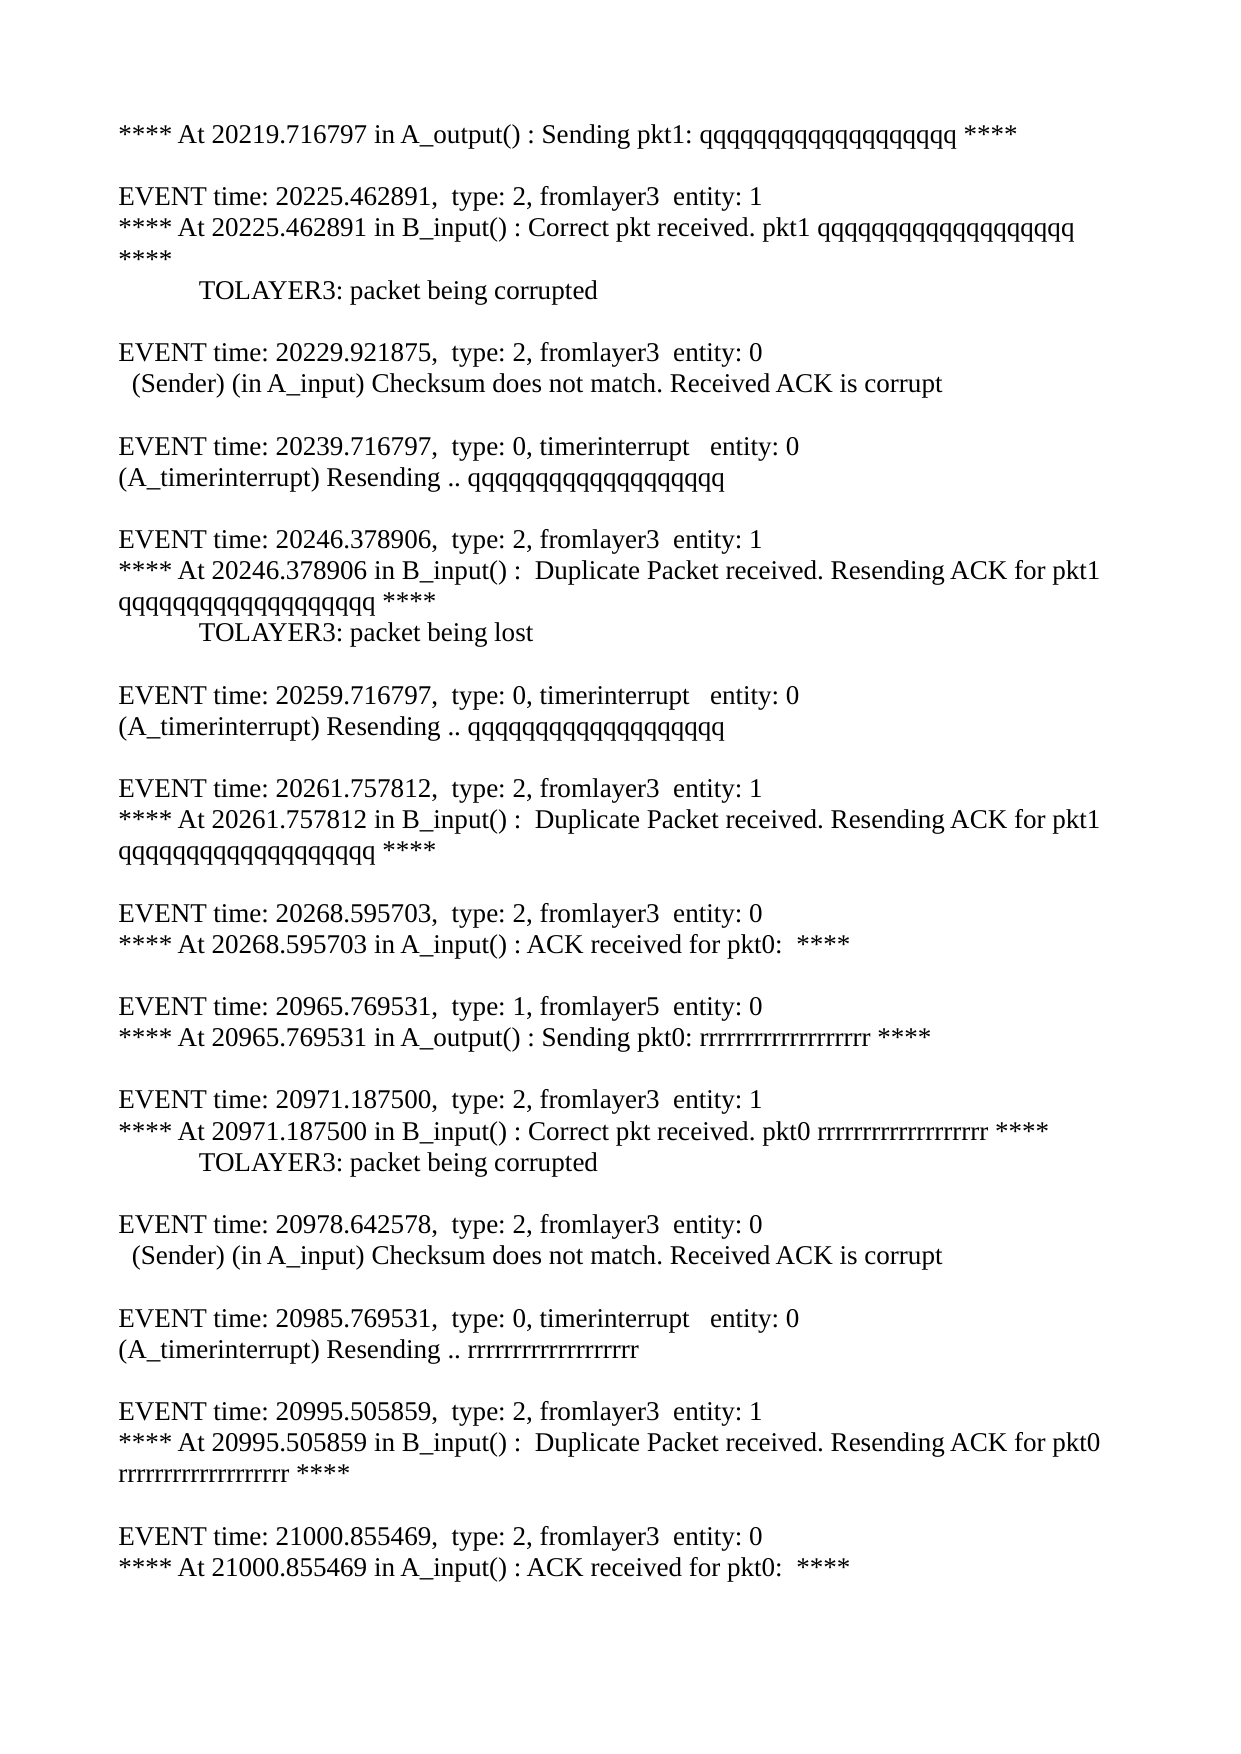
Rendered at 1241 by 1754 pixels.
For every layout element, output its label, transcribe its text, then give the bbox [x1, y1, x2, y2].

text EVENT time: 20978.642578, type: 2, fromlayer3 entity: 0 [118, 1208, 1122, 1239]
text EVENT time: 20246.378906, type: 2, fromlayer3 entity: 1 [118, 523, 1122, 554]
text (Sender) (in A_input) Checksum does not match. Received ACK is corrupt [118, 1239, 1122, 1271]
text (Sender) (in A_input) Checksum does not match. Received ACK is corrupt [118, 367, 1122, 398]
text **** At 20995.505859 in B_input() : Duplicate Packet received. Resending ACK for pkt0 rrrrrrrrrrrrrrrrrrr **** [118, 1426, 1122, 1488]
text EVENT time: 20225.462891, type: 2, fromlayer3 entity: 1 [118, 180, 1122, 212]
text **** At 21000.855469 in A_input() : ACK received for pkt0: **** [118, 1551, 1122, 1582]
text **** At 20246.378906 in B_input() : Duplicate Packet received. Resending ACK for pkt1 qqqqqqqqqqqqqqqqqqq **** [118, 554, 1122, 616]
text (A_timerinterrupt) Resending .. rrrrrrrrrrrrrrrrrrr [118, 1333, 1122, 1364]
text EVENT time: 20965.769531, type: 1, fromlayer5 entity: 0 [118, 990, 1122, 1021]
text EVENT time: 20259.716797, type: 0, timerinterrupt entity: 0 [118, 679, 1122, 710]
text **** At 20971.187500 in B_input() : Correct pkt received. pkt0 rrrrrrrrrrrrrrrrrrr **** [118, 1115, 1122, 1146]
text **** At 20219.716797 in A_output() : Sending pkt1: qqqqqqqqqqqqqqqqqqq **** [118, 118, 1122, 149]
text (A_timerinterrupt) Resending .. qqqqqqqqqqqqqqqqqqq [118, 710, 1122, 741]
text EVENT time: 20261.757812, type: 2, fromlayer3 entity: 1 [118, 772, 1122, 803]
text TOLAYER3: packet being lost [118, 616, 1122, 648]
text EVENT time: 20229.921875, type: 2, fromlayer3 entity: 0 [118, 336, 1122, 367]
text EVENT time: 20239.716797, type: 0, timerinterrupt entity: 0 [118, 429, 1122, 461]
text TOLAYER3: packet being corrupted [118, 1146, 1122, 1177]
text EVENT time: 20268.595703, type: 2, fromlayer3 entity: 0 [118, 897, 1122, 928]
text EVENT time: 20985.769531, type: 0, timerinterrupt entity: 0 [118, 1302, 1122, 1333]
text EVENT time: 21000.855469, type: 2, fromlayer3 entity: 0 [118, 1520, 1122, 1551]
text EVENT time: 20971.187500, type: 2, fromlayer3 entity: 1 [118, 1084, 1122, 1115]
text (A_timerinterrupt) Resending .. qqqqqqqqqqqqqqqqqqq [118, 461, 1122, 492]
text **** At 20261.757812 in B_input() : Duplicate Packet received. Resending ACK for pkt1 qqqqqqqqqqqqqqqqqqq **** [118, 803, 1122, 866]
text TOLAYER3: packet being corrupted [118, 274, 1122, 305]
text EVENT time: 20995.505859, type: 2, fromlayer3 entity: 1 [118, 1395, 1122, 1426]
text **** At 20965.769531 in A_output() : Sending pkt0: rrrrrrrrrrrrrrrrrrr **** [118, 1021, 1122, 1052]
text **** At 20225.462891 in B_input() : Correct pkt received. pkt1 qqqqqqqqqqqqqqqqqqq **** [118, 212, 1122, 274]
text **** At 20268.595703 in A_input() : ACK received for pkt0: **** [118, 928, 1122, 959]
